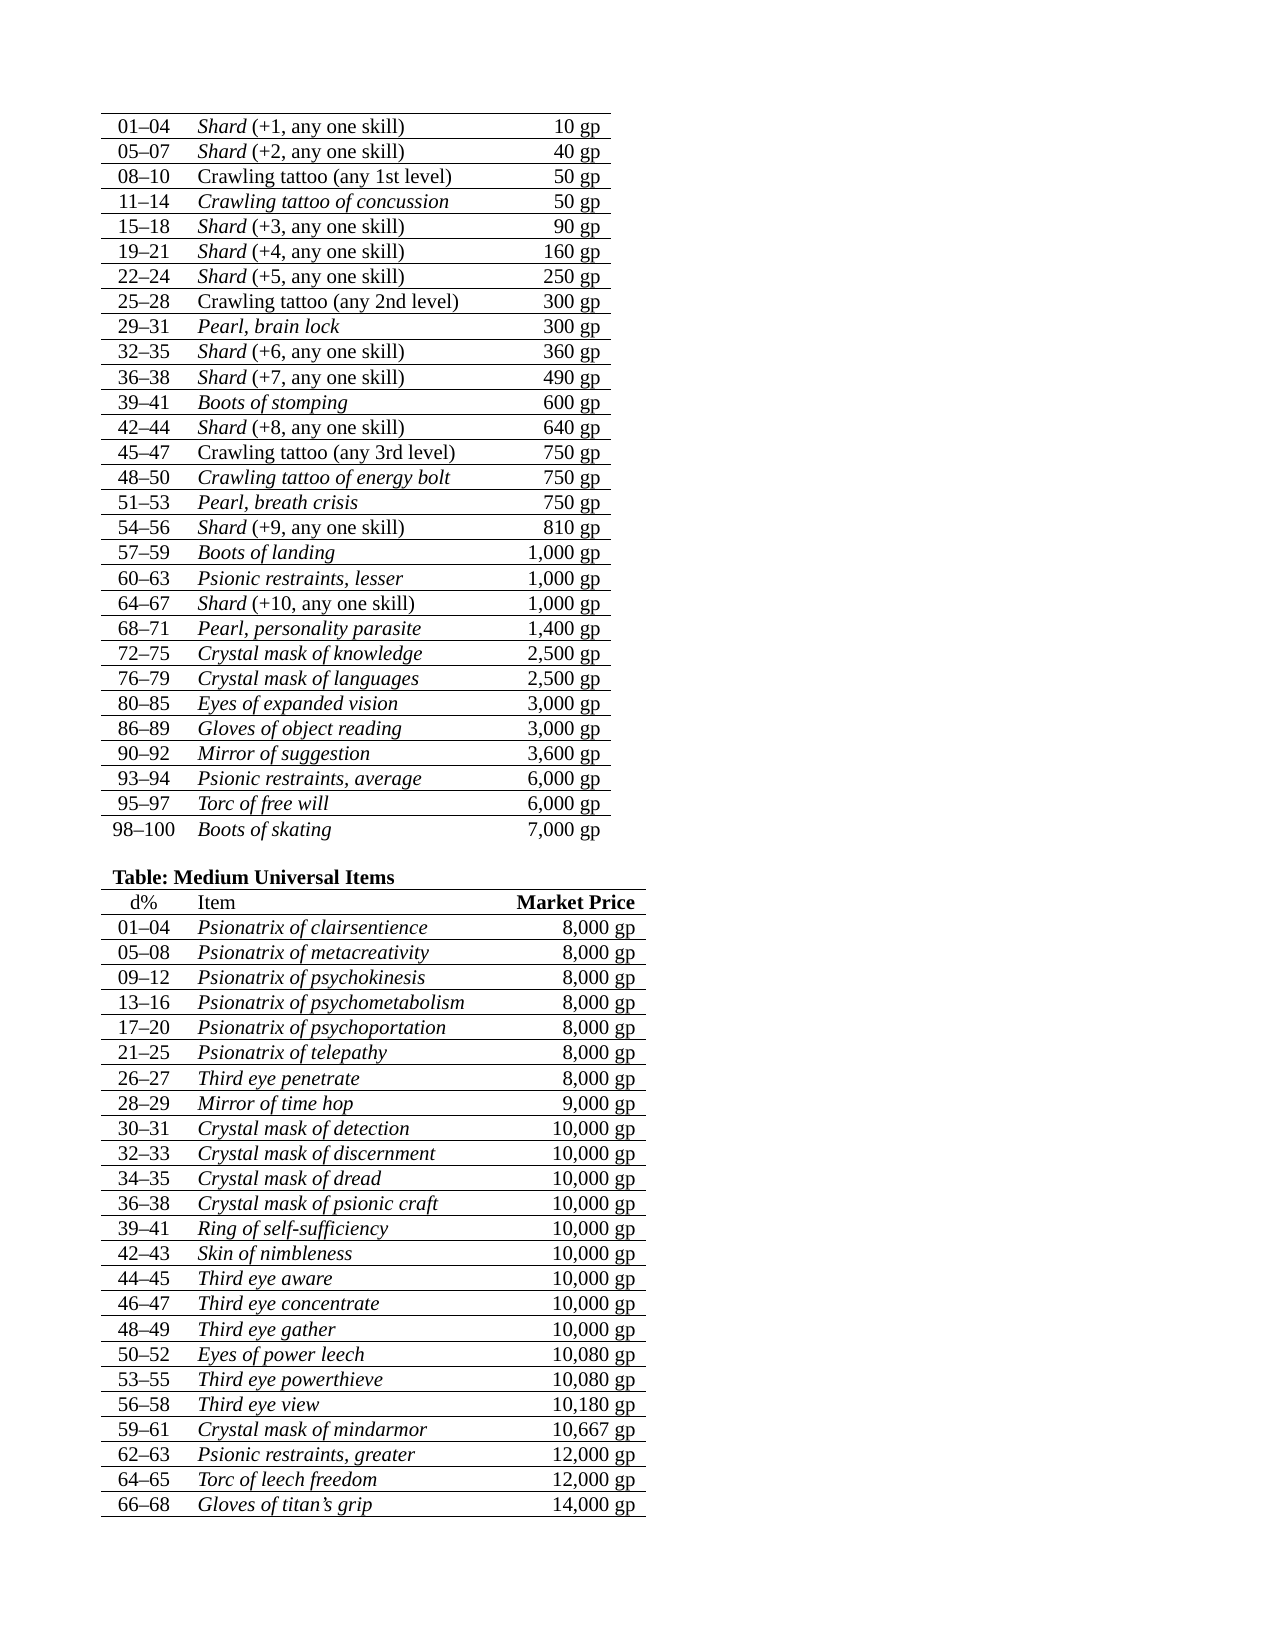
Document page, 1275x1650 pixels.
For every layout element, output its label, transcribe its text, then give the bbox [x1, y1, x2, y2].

table_cell Crystal mask of discernment [186, 1141, 505, 1165]
table_cell 360 gp [470, 340, 611, 363]
table_cell 1,000 gp [470, 565, 611, 589]
table_cell Third eye concentrate [186, 1291, 505, 1315]
table_cell 17–20 [101, 1015, 186, 1039]
table_cell Mirror of time hop [186, 1091, 505, 1114]
table_cell Psionic restraints, greater [186, 1442, 505, 1466]
table_cell Shard (+8, any one skill) [186, 415, 470, 439]
table_cell 51–53 [101, 490, 186, 514]
table_cell Ring of self-sufficiency [186, 1216, 505, 1240]
table_cell 93–94 [101, 766, 186, 790]
table_cell 490 gp [470, 365, 611, 389]
table_cell 250 gp [470, 264, 611, 288]
table_cell 66–68 [101, 1492, 186, 1516]
table_cell Third eye gather [186, 1316, 505, 1341]
table_cell 12,000 gp [505, 1467, 646, 1491]
table_cell 09–12 [101, 965, 186, 989]
table_cell 8,000 gp [505, 1065, 646, 1089]
table_cell Psionatrix of psychometabolism [186, 990, 505, 1014]
table_cell 05–07 [101, 139, 186, 163]
table_header Table: Medium Universal Items [101, 865, 646, 889]
table_cell Crawling tattoo of concussion [186, 189, 470, 213]
table_cell 19–21 [101, 239, 186, 263]
table_cell 10,000 gp [505, 1266, 646, 1290]
table_cell 40 gp [470, 139, 611, 163]
table_cell 30–31 [101, 1116, 186, 1140]
table_cell 10,180 gp [505, 1392, 646, 1416]
table_cell 28–29 [101, 1091, 186, 1114]
table_cell 21–25 [101, 1040, 186, 1064]
table_cell Shard (+3, any one skill) [186, 214, 470, 238]
table_cell d% [101, 890, 186, 914]
table_cell 2,500 gp [470, 641, 611, 665]
table_cell Crawling tattoo of energy bolt [186, 465, 470, 489]
table_cell 36–38 [101, 1191, 186, 1215]
table_cell 22–24 [101, 264, 186, 288]
table_cell 95–97 [101, 791, 186, 815]
table_cell 9,000 gp [505, 1091, 646, 1114]
table_cell 3,000 gp [470, 716, 611, 740]
table_cell 6,000 gp [470, 791, 611, 815]
table_cell 80–85 [101, 691, 186, 715]
table_cell Shard (+7, any one skill) [186, 365, 470, 389]
table_cell 64–65 [101, 1467, 186, 1491]
table_cell Shard (+9, any one skill) [186, 515, 470, 539]
table_cell 600 gp [470, 390, 611, 414]
table_cell 10,000 gp [505, 1166, 646, 1190]
table_cell 50 gp [470, 189, 611, 213]
table_cell 8,000 gp [505, 990, 646, 1014]
table_cell 1,000 gp [470, 591, 611, 614]
table_cell Pearl, personality parasite [186, 616, 470, 640]
table_cell Crystal mask of detection [186, 1116, 505, 1140]
table_cell 750 gp [470, 440, 611, 464]
table_cell 32–33 [101, 1141, 186, 1165]
table_cell 60–63 [101, 565, 186, 589]
table_cell Shard (+1, any one skill) [186, 114, 470, 138]
table_cell 300 gp [470, 314, 611, 338]
table_cell 08–10 [101, 164, 186, 188]
table_cell 64–67 [101, 591, 186, 614]
table_cell 10,667 gp [505, 1417, 646, 1441]
table_cell Psionic restraints, average [186, 766, 470, 790]
table_cell 6,000 gp [470, 766, 611, 790]
table_cell Pearl, brain lock [186, 314, 470, 338]
table_cell 2,500 gp [470, 666, 611, 690]
table_cell 72–75 [101, 641, 186, 665]
table_cell Torc of leech freedom [186, 1467, 505, 1491]
table_cell 56–58 [101, 1392, 186, 1416]
table_cell 48–49 [101, 1316, 186, 1341]
table_cell 10,080 gp [505, 1367, 646, 1391]
table_cell 3,600 gp [470, 741, 611, 765]
table_cell 36–38 [101, 365, 186, 389]
table_cell 76–79 [101, 666, 186, 690]
table_cell 7,000 gp [470, 816, 611, 841]
table_cell 46–47 [101, 1291, 186, 1315]
table_cell 1,000 gp [470, 540, 611, 564]
table_cell 8,000 gp [505, 965, 646, 989]
table_cell 01–04 [101, 114, 186, 138]
table_cell 10 gp [470, 114, 611, 138]
table_cell 10,000 gp [505, 1191, 646, 1215]
table_cell Shard (+2, any one skill) [186, 139, 470, 163]
table_cell 42–44 [101, 415, 186, 439]
table_cell 50 gp [470, 164, 611, 188]
table_cell 57–59 [101, 540, 186, 564]
table_cell 10,000 gp [505, 1316, 646, 1341]
table_cell Crawling tattoo (any 1st level) [186, 164, 470, 188]
table_cell 48–50 [101, 465, 186, 489]
table_cell Third eye aware [186, 1266, 505, 1290]
table_cell 34–35 [101, 1166, 186, 1190]
table_cell 750 gp [470, 465, 611, 489]
table_cell Mirror of suggestion [186, 741, 470, 765]
table_cell Eyes of power leech [186, 1342, 505, 1366]
table_cell 98–100 [101, 816, 186, 841]
table_cell 68–71 [101, 616, 186, 640]
table_cell 59–61 [101, 1417, 186, 1441]
table_cell 53–55 [101, 1367, 186, 1391]
table_cell 12,000 gp [505, 1442, 646, 1466]
table_cell 29–31 [101, 314, 186, 338]
table_cell 13–16 [101, 990, 186, 1014]
table_cell 10,000 gp [505, 1216, 646, 1240]
table_cell 300 gp [470, 289, 611, 313]
table_cell Crystal mask of psionic craft [186, 1191, 505, 1215]
table_cell Boots of skating [186, 816, 470, 841]
table_cell 160 gp [470, 239, 611, 263]
table_cell 10,000 gp [505, 1141, 646, 1165]
table_cell 750 gp [470, 490, 611, 514]
table_cell 50–52 [101, 1342, 186, 1366]
table_cell 10,000 gp [505, 1291, 646, 1315]
table_cell Third eye powerthieve [186, 1367, 505, 1391]
table_cell Crystal mask of dread [186, 1166, 505, 1190]
table_cell 42–43 [101, 1241, 186, 1265]
table_cell 10,000 gp [505, 1116, 646, 1140]
table_cell Crystal mask of knowledge [186, 641, 470, 665]
table_cell 8,000 gp [505, 915, 646, 939]
table_cell 1,400 gp [470, 616, 611, 640]
table_cell 90 gp [470, 214, 611, 238]
table_cell Boots of stomping [186, 390, 470, 414]
table_cell Psionatrix of psychokinesis [186, 965, 505, 989]
table_cell Crawling tattoo (any 3rd level) [186, 440, 470, 464]
table_cell 54–56 [101, 515, 186, 539]
table_cell 810 gp [470, 515, 611, 539]
table_cell Psionic restraints, lesser [186, 565, 470, 589]
table_cell 86–89 [101, 716, 186, 740]
table_cell Boots of landing [186, 540, 470, 564]
table_cell 8,000 gp [505, 1015, 646, 1039]
table_cell 10,080 gp [505, 1342, 646, 1366]
table_cell Shard (+10, any one skill) [186, 591, 470, 614]
table_cell 26–27 [101, 1065, 186, 1089]
table_cell 8,000 gp [505, 940, 646, 964]
table_cell Gloves of object reading [186, 716, 470, 740]
table_cell 90–92 [101, 741, 186, 765]
table_cell 8,000 gp [505, 1040, 646, 1064]
table_cell 39–41 [101, 390, 186, 414]
table_cell 01–04 [101, 915, 186, 939]
table_cell 05–08 [101, 940, 186, 964]
table_cell 3,000 gp [470, 691, 611, 715]
table_cell Eyes of expanded vision [186, 691, 470, 715]
table_cell Shard (+5, any one skill) [186, 264, 470, 288]
table_cell Torc of free will [186, 791, 470, 815]
table_cell Gloves of titan’s grip [186, 1492, 505, 1516]
table_cell Shard (+6, any one skill) [186, 340, 470, 363]
table_cell 62–63 [101, 1442, 186, 1466]
table_cell 39–41 [101, 1216, 186, 1240]
table_cell 14,000 gp [505, 1492, 646, 1516]
table_cell 640 gp [470, 415, 611, 439]
table_cell Market Price [505, 890, 646, 914]
table_cell Crystal mask of mindarmor [186, 1417, 505, 1441]
table_cell 44–45 [101, 1266, 186, 1290]
table_cell Pearl, breath crisis [186, 490, 470, 514]
table_cell Item [186, 890, 505, 914]
table_cell Crystal mask of languages [186, 666, 470, 690]
table_cell 10,000 gp [505, 1241, 646, 1265]
table_cell 11–14 [101, 189, 186, 213]
table_cell Psionatrix of metacreativity [186, 940, 505, 964]
table_cell Third eye penetrate [186, 1065, 505, 1089]
table_cell 45–47 [101, 440, 186, 464]
table_cell 25–28 [101, 289, 186, 313]
table_cell Crawling tattoo (any 2nd level) [186, 289, 470, 313]
table_cell Skin of nimbleness [186, 1241, 505, 1265]
table_cell Shard (+4, any one skill) [186, 239, 470, 263]
table_cell Psionatrix of telepathy [186, 1040, 505, 1064]
table_cell 15–18 [101, 214, 186, 238]
table_cell Third eye view [186, 1392, 505, 1416]
table_cell 32–35 [101, 340, 186, 363]
table_cell Psionatrix of psychoportation [186, 1015, 505, 1039]
table_cell Psionatrix of clairsentience [186, 915, 505, 939]
